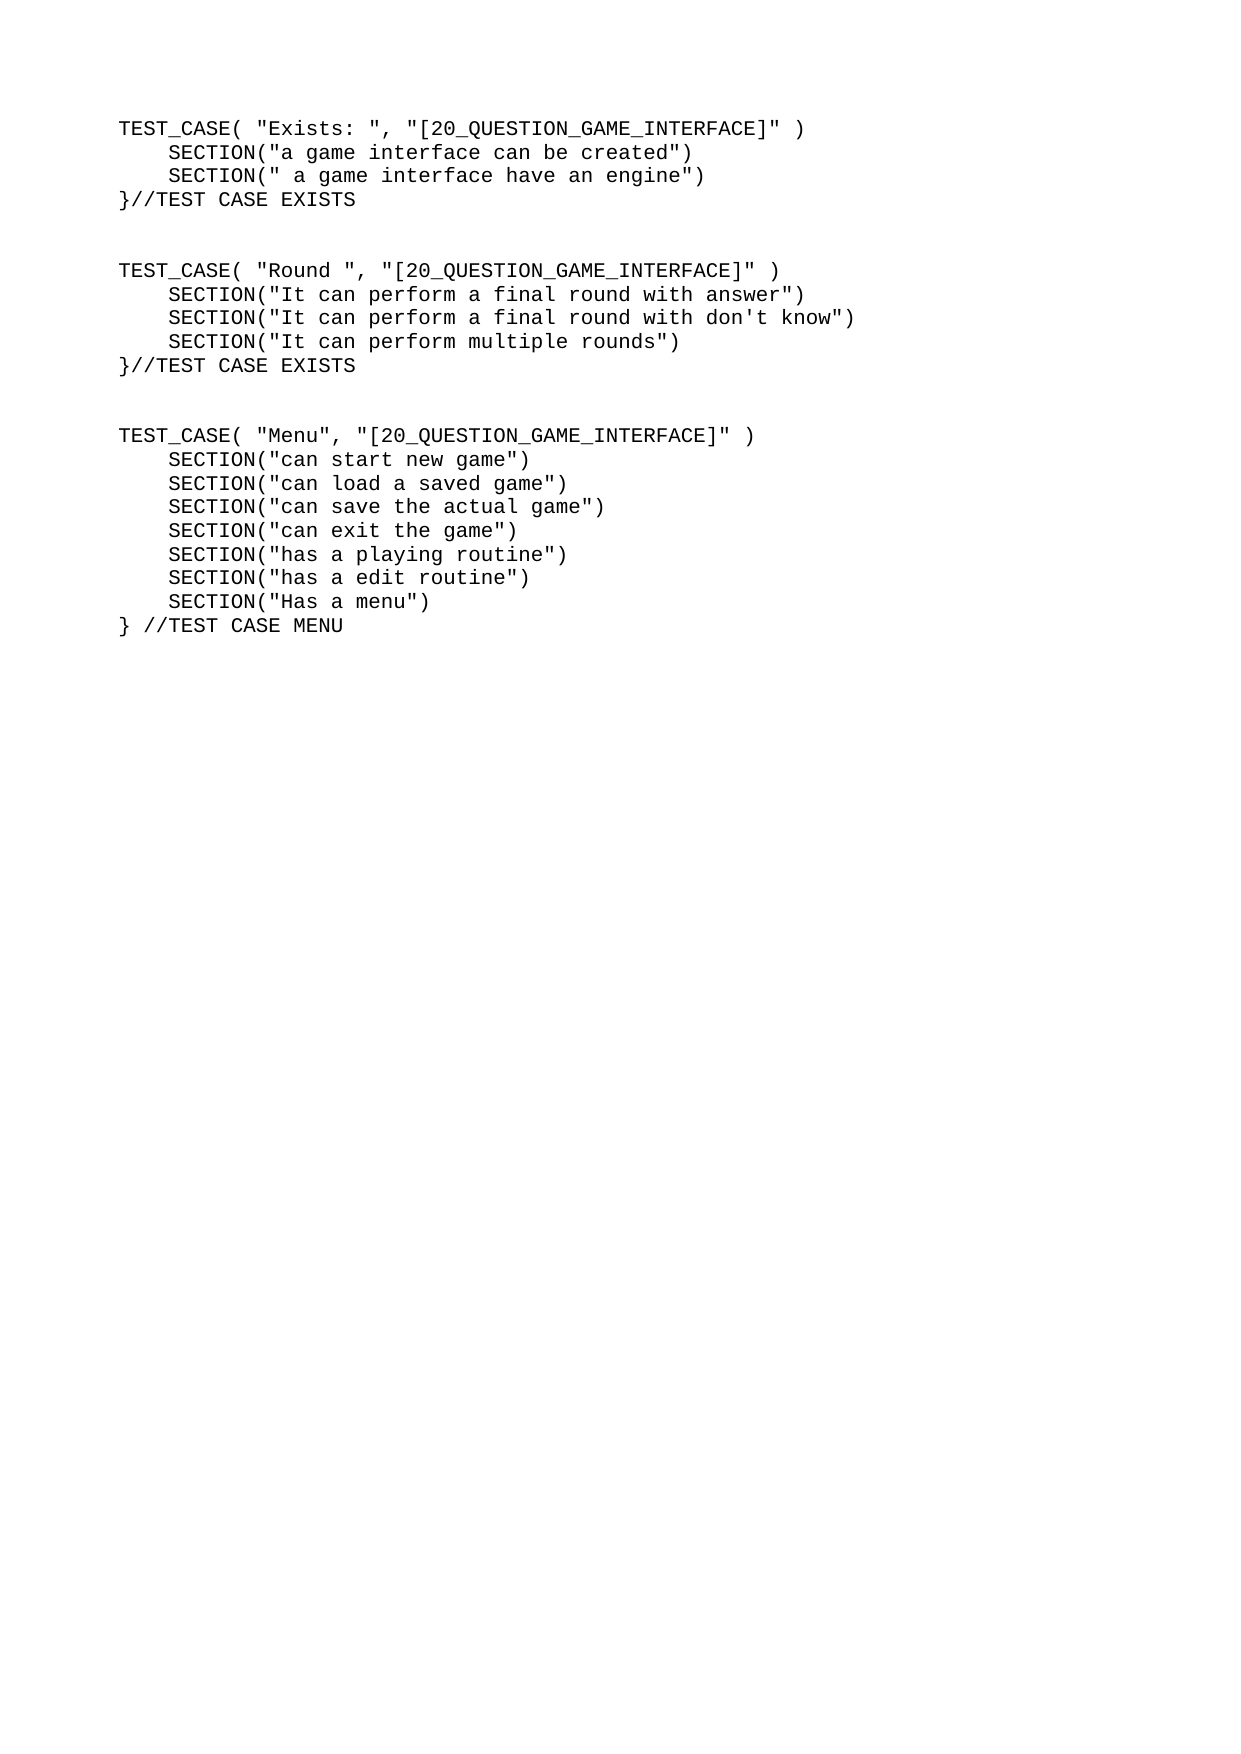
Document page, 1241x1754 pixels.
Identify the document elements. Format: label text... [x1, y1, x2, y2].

text SECTION(" a game interface have an engine") [118, 165, 1122, 189]
text TEST_CASE( "Menu", "[20_QUESTION_GAME_INTERFACE]" ) [118, 426, 1122, 449]
text } //TEST CASE MENU [118, 615, 1122, 638]
text SECTION("It can perform a final round with don't know") [118, 307, 1122, 331]
text SECTION("has a playing routine") [118, 544, 1122, 567]
text SECTION("has a edit routine") [118, 567, 1122, 591]
text }//TEST CASE EXISTS [118, 354, 1122, 378]
text SECTION("can save the actual game") [118, 496, 1122, 520]
text SECTION("can exit the game") [118, 520, 1122, 544]
text SECTION("It can perform multiple rounds") [118, 331, 1122, 354]
text TEST_CASE( "Exists: ", "[20_QUESTION_GAME_INTERFACE]" ) [118, 118, 1122, 142]
text }//TEST CASE EXISTS [118, 189, 1122, 213]
text SECTION("can start new game") [118, 449, 1122, 473]
text SECTION("a game interface can be created") [118, 142, 1122, 165]
text TEST_CASE( "Round ", "[20_QUESTION_GAME_INTERFACE]" ) [118, 260, 1122, 284]
text SECTION("Has a menu") [118, 591, 1122, 615]
text SECTION("It can perform a final round with answer") [118, 284, 1122, 307]
text SECTION("can load a saved game") [118, 473, 1122, 496]
